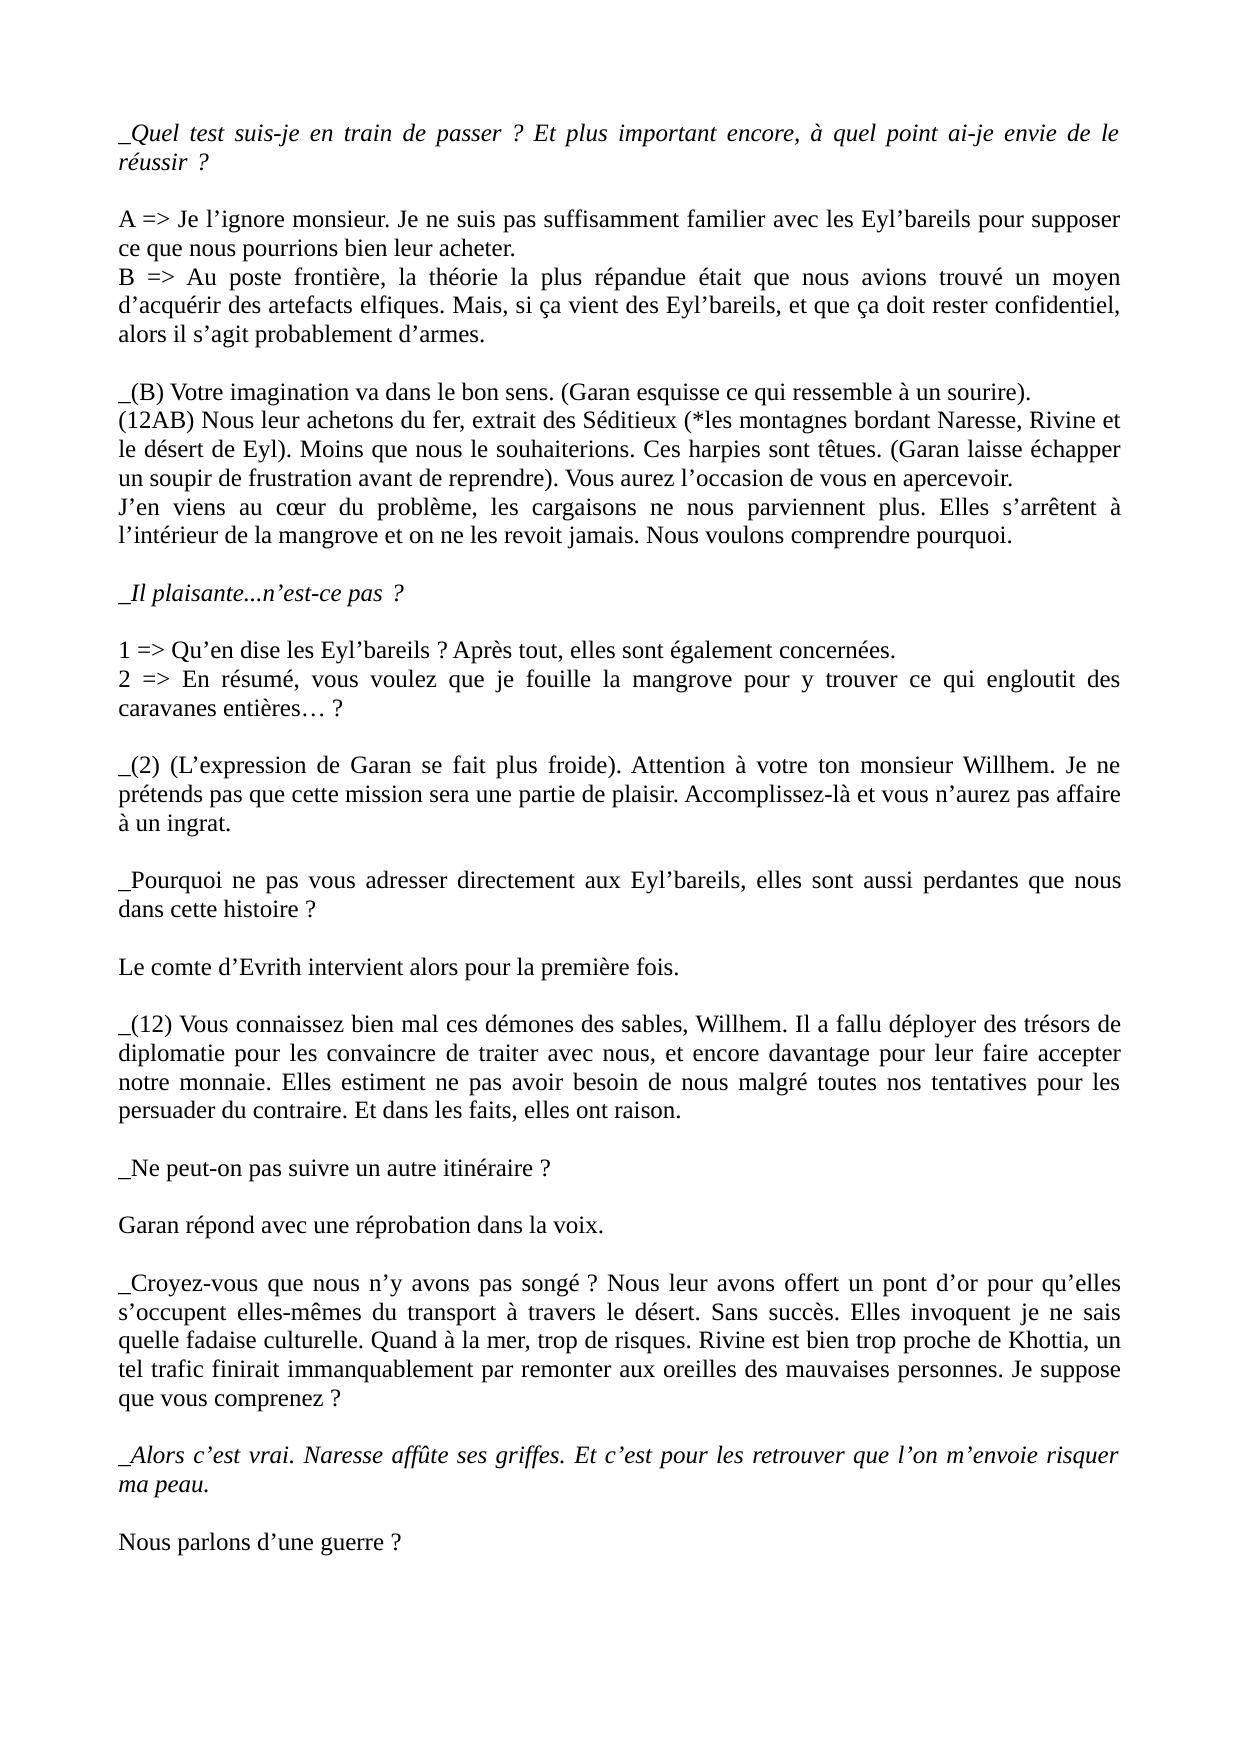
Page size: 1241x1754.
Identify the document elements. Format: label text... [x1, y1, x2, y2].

text _Ne peut-on pas suivre un autre itinéraire ? [118, 1153, 1122, 1182]
text Le comte d’Evrith intervient alors pour la première fois. [118, 952, 1122, 981]
text A => Je l’ignore monsieur. Je ne suis pas suffisamment familier avec les Eyl’bareils pour supposer ce que nous pourrions bien leur acheter. [118, 204, 1122, 262]
text J’en viens au cœur du problème, les cargaisons ne nous parviennent plus. Elles s’arrêtent à l’intérieur de la mangrove et on ne les revoit jamais. Nous voulons comprendre pourquoi. [118, 492, 1122, 549]
text 1 => Qu’en dise les Eyl’bareils ? Après tout, elles sont également concernées. [118, 636, 1122, 664]
text (12AB) Nous leur achetons du fer, extrait des Séditieux (*les montagnes bordant Naresse, Rivine et le désert de Eyl). Moins que nous le souhaiterions. Ces harpies sont têtues. (Garan laisse échapper un soupir de frustration avant de reprendre). Vous aurez l’occasion de vous en apercevoir. [118, 406, 1122, 492]
text _Croyez-vous que nous n’y avons pas songé ? Nous leur avons offert un pont d’or pour qu’elles s’occupent elles-mêmes du transport à travers le désert. Sans succès. Elles invoquent je ne sais quelle fadaise culturelle. Quand à la mer, trop de risques. Rivine est bien trop proche de Khottia, un tel trafic finirait immanquablement par remonter aux oreilles des mauvaises personnes. Je suppose que vous comprenez ? [118, 1268, 1122, 1412]
text _Alors c’est vrai. Naresse affûte ses griffes. Et c’est pour les retrouver que l’on m’envoie risquer ma peau. [118, 1441, 1122, 1498]
text Garan répond avec une réprobation dans la voix. [118, 1211, 1122, 1239]
text Nous parlons d’une guerre ? [118, 1527, 1122, 1556]
text 2 => En résumé, vous voulez que je fouille la mangrove pour y trouver ce qui engloutit des caravanes entières… ? [118, 664, 1122, 722]
text _(12) Vous connaissez bien mal ces démones des sables, Willhem. Il a fallu déployer des trésors de diplomatie pour les convaincre de traiter avec nous, et encore davantage pour leur faire accepter notre monnaie. Elles estiment ne pas avoir besoin de nous malgré toutes nos tentatives pour les persuader du contraire. Et dans les faits, elles ont raison. [118, 1009, 1122, 1124]
text _(2) (L’expression de Garan se fait plus froide). Attention à votre ton monsieur Willhem. Je ne prétends pas que cette mission sera une partie de plaisir. Accomplissez-là et vous n’aurez pas affaire à un ingrat. [118, 751, 1122, 837]
text _Pourquoi ne pas vous adresser directement aux Eyl’bareils, elles sont aussi perdantes que nous dans cette histoire ? [118, 866, 1122, 923]
text B => Au poste frontière, la théorie la plus répandue était que nous avions trouvé un moyen d’acquérir des artefacts elfiques. Mais, si ça vient des Eyl’bareils, et que ça doit rester confidentiel, alors il s’agit probablement d’armes. [118, 262, 1122, 348]
text _Quel test suis-je en train de passer ? Et plus important encore, à quel point ai-je envie de le réussir ? [118, 118, 1122, 176]
text _Il plaisante...n’est-ce pas ? [118, 578, 1122, 607]
text _(B) Votre imagination va dans le bon sens. (Garan esquisse ce qui ressemble à un sourire). [118, 377, 1122, 406]
